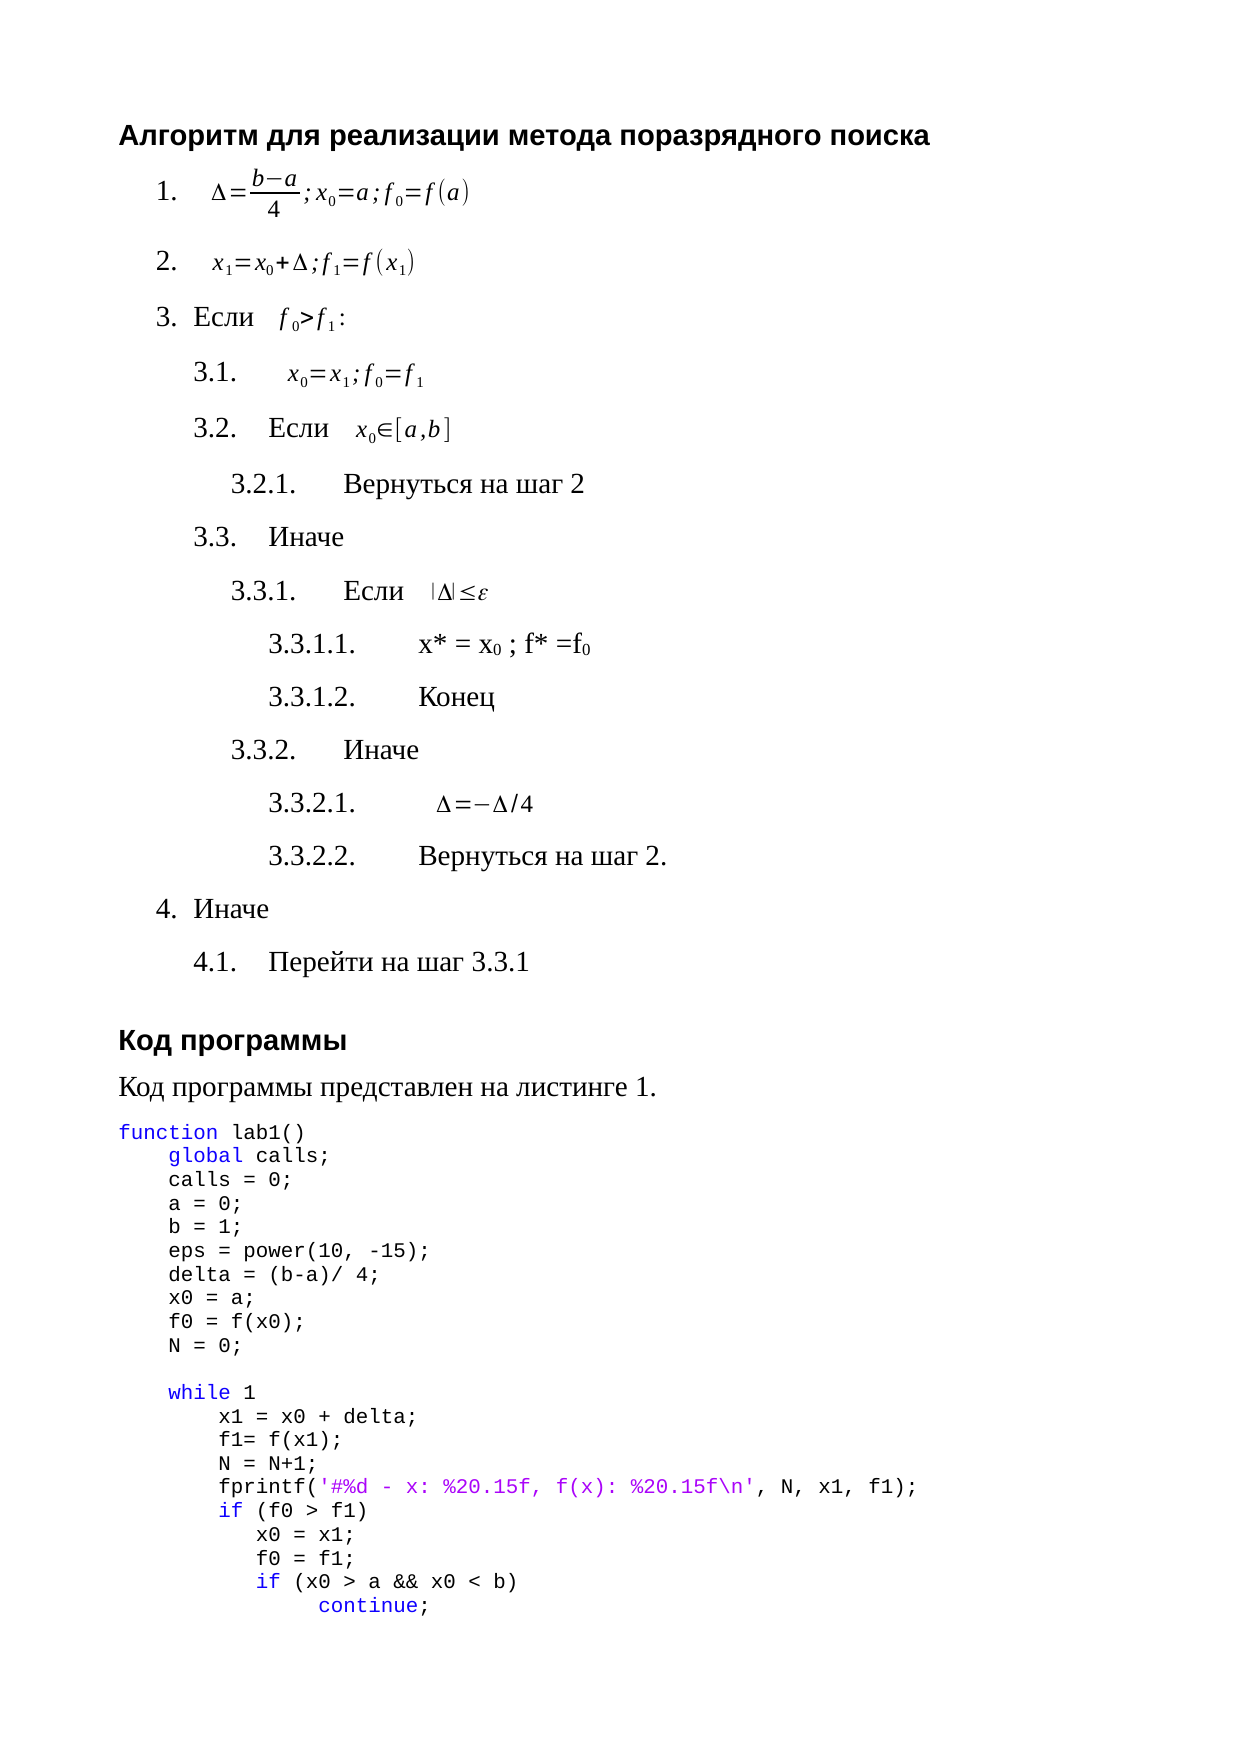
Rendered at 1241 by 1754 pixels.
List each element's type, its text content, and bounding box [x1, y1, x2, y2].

list Если [231, 573, 1122, 606]
subtitle Алгоритм для реализации метода поразрядного поиска [118, 118, 1122, 152]
list Вернуться на шаг 2 [231, 466, 1122, 500]
list Конец [268, 679, 1122, 712]
list Ecли [156, 299, 1122, 335]
list Перейти на шаг 3.3.1 [193, 944, 1122, 978]
text Код программы представлен на листинге 1. [118, 1069, 1122, 1102]
list Иначе [193, 519, 1122, 553]
table_header function lab1() global calls; calls = 0; a = 0; b = 1; eps = power(10, -15); delta = (b-a)/ 4; x0 = a; f0 = f(x0); N = 0; while 1 x1 = x0 + delta; f1= f(x1); N = N+1; fprintf('#%d - x: %20.15f, f(x): %20.15f\n', N, x1, f1); if (f0 > f1) x0 = x1; f0 = f1; if (x0 > a && x0 < b) continue; [118, 1122, 1122, 1618]
list Иначе [231, 732, 1122, 766]
list Вернуться на шаг 2. [268, 838, 1122, 872]
list Если [193, 411, 1122, 447]
list x* = x0 ; f* =f0 [268, 626, 1122, 659]
subtitle Код программы [118, 1023, 1122, 1056]
list Иначе [156, 891, 1122, 925]
